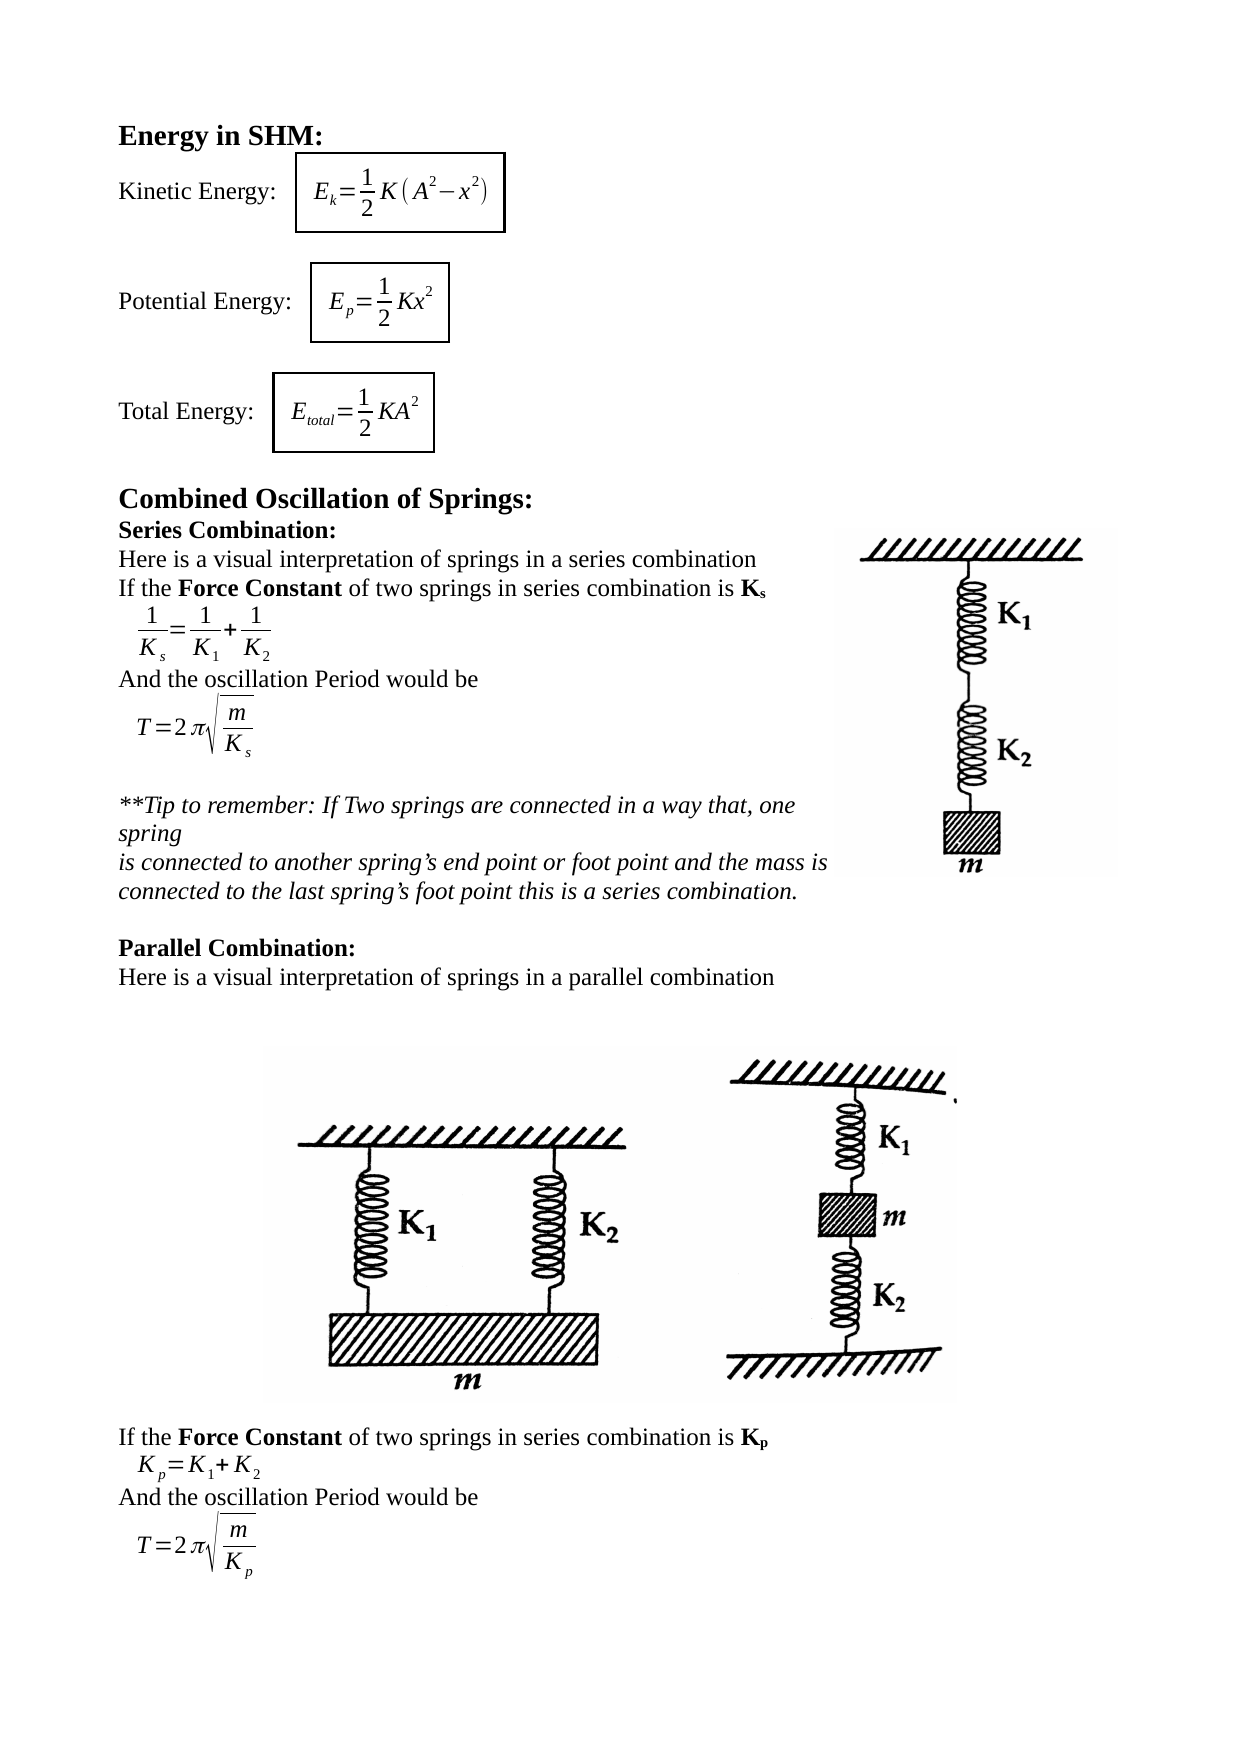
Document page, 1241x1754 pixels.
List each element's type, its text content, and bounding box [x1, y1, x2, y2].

text If the Force Constant of two springs in series combination is Ks [118, 573, 833, 601]
text Potential Energy: [312, 264, 448, 341]
text And the oscillation Period would be [118, 664, 833, 693]
text Parallel Combination: [118, 933, 1122, 962]
text **Tip to remember: If Two springs are connected in a way that, one spring [118, 790, 833, 847]
text Total Energy: [118, 372, 272, 453]
text Here is a visual interpretation of springs in a parallel combination If the Force Constant of two springs in series combination is Kp [118, 962, 1122, 1451]
picture [263, 1046, 958, 1403]
text Combined Oscillation of Springs: [118, 482, 1122, 515]
picture [833, 528, 1119, 877]
text Here is a visual interpretation of springs in a series combination [118, 544, 833, 573]
text Potential Energy: [450, 262, 1122, 343]
text Energy in SHM: [118, 118, 1122, 152]
text Series Combination: [118, 515, 1122, 544]
text Kinetic Energy: [297, 154, 503, 231]
text connected to the last spring’s foot point this is a series combination. [118, 876, 1122, 905]
text And the oscillation Period would be [118, 1482, 1122, 1511]
text Total Energy: [435, 372, 1122, 453]
text Potential Energy: [118, 262, 310, 343]
text Kinetic Energy: [118, 152, 295, 233]
text is connected to another spring’s end point or foot point and the mass is [118, 847, 833, 876]
text Total Energy: [275, 374, 433, 451]
text Kinetic Energy: [506, 152, 1122, 233]
